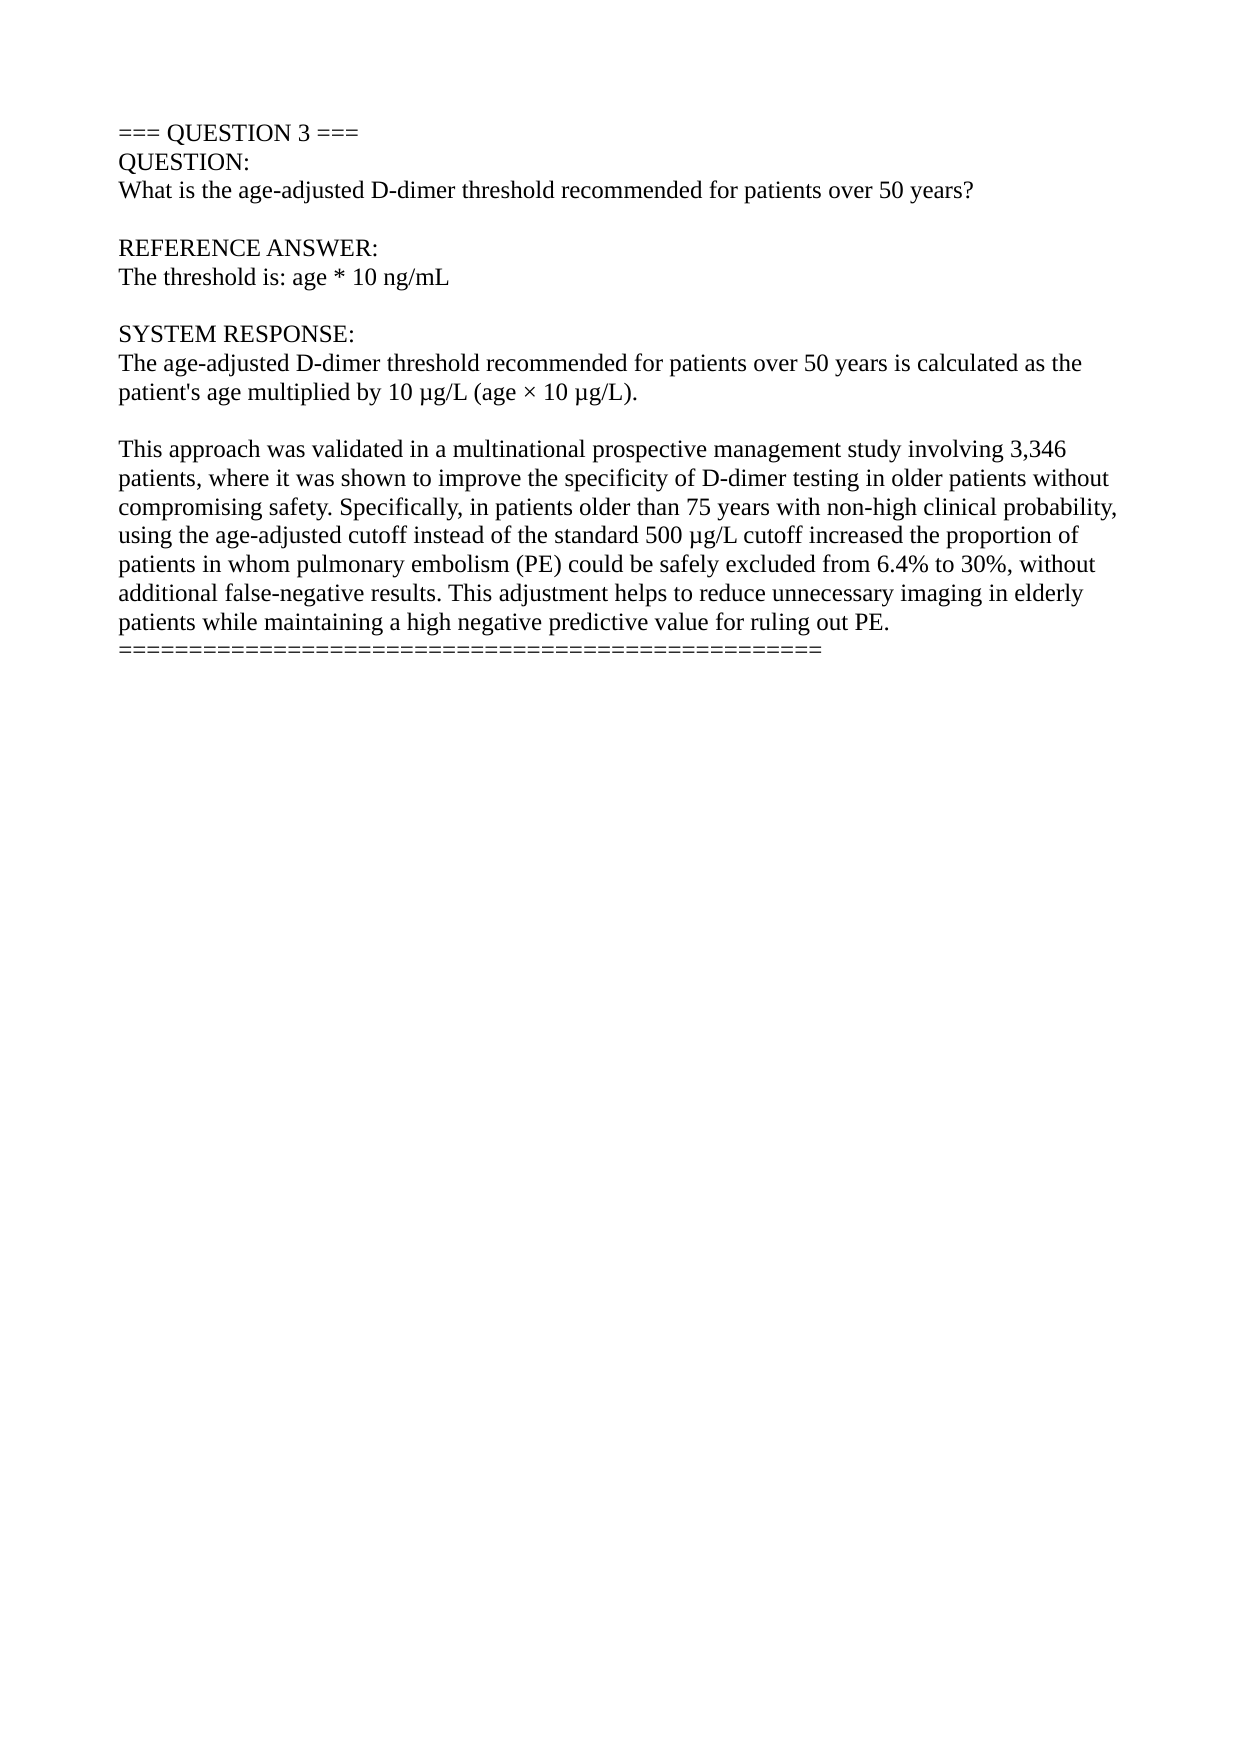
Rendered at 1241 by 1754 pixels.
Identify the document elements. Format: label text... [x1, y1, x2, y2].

text === QUESTION 3 === QUESTION: What is the age-adjusted D-dimer threshold recommended for patients over 50 years? REFERENCE ANSWER: The threshold is: age * 10 ng/mL SYSTEM RESPONSE: The age-adjusted D-dimer threshold recommended for patients over 50 years is calculated as the patient's age multiplied by 10 µg/L (age × 10 µg/L). [118, 118, 1122, 406]
text This approach was validated in a multinational prospective management study involving 3,346 patients, where it was shown to improve the specificity of D-dimer testing in older patients without compromising safety. Specifically, in patients older than 75 years with non-high clinical probability, using the age-adjusted cutoff instead of the standard 500 µg/L cutoff increased the proportion of patients in whom pulmonary embolism (PE) could be safely excluded from 6.4% to 30%, without additional false-negative results. This adjustment helps to reduce unnecessary imaging in elderly patients while maintaining a high negative predictive value for ruling out PE. ================================================== [118, 434, 1122, 664]
